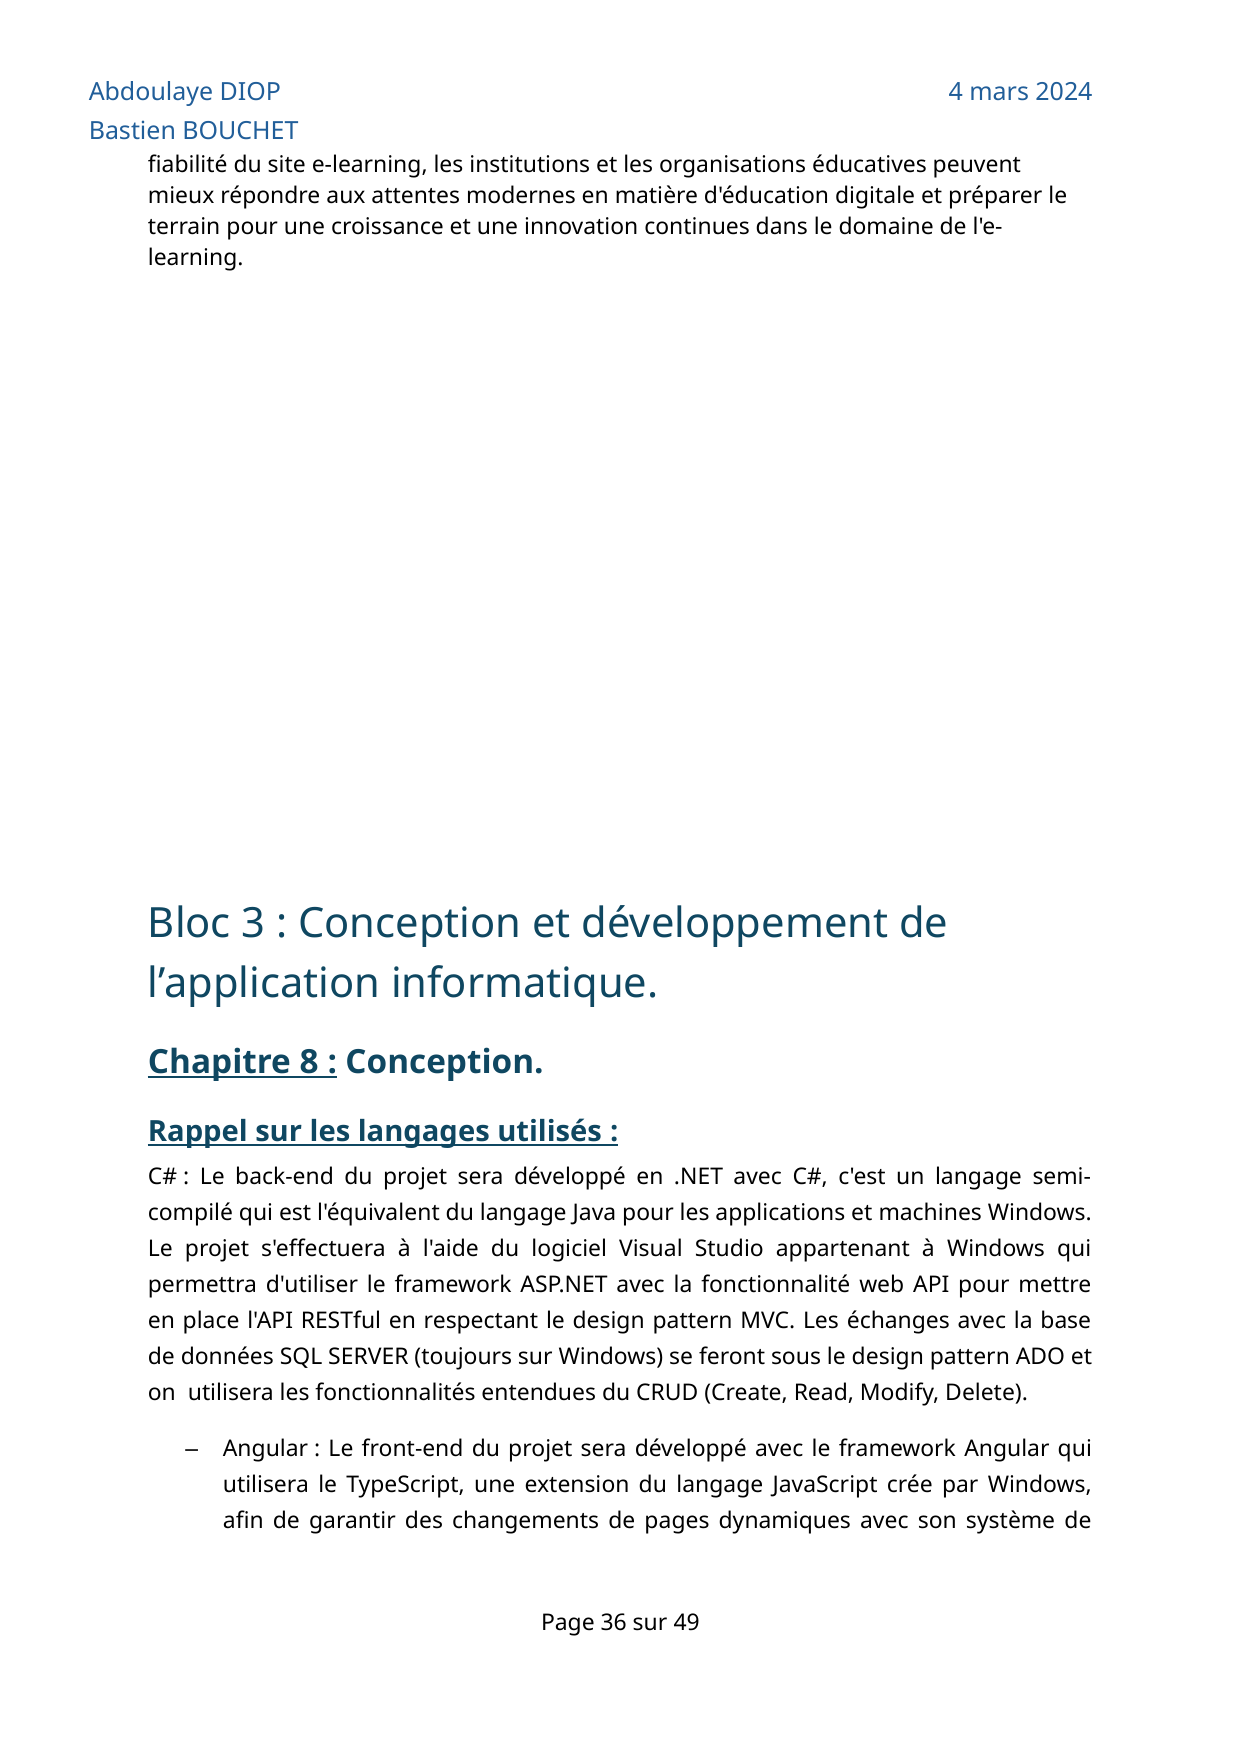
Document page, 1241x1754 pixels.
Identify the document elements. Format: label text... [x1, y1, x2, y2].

subtitle Bloc 3 : Conception et développement de l’application informatique. [148, 893, 1093, 1009]
list Angular : Le front-end du projet sera développé avec le framework Angular qui utilisera le TypeScript, une extension du langage JavaScript crée par Windows, afin de garantir des changements de pages dynamiques avec son système de [185, 1432, 1093, 1536]
text fiabilité du site e-learning, les institutions et les organisations éducatives peuvent mieux répondre aux attentes modernes en matière d'éducation digitale et préparer le terrain pour une croissance et une innovation continues dans le domaine de l'e-learning. [148, 148, 1093, 273]
text C# : Le back-end du projet sera développé en .NET avec C#, c'est un langage semi-compilé qui est l'équivalent du langage Java pour les applications et machines Windows. Le projet s'effectuera à l'aide du logiciel Visual Studio appartenant à Windows qui permettra d'utiliser le framework ASP.NET avec la fonctionnalité web API pour mettre en place l'API RESTful en respectant le design pattern MVC. Les échanges avec la base de données SQL SERVER (toujours sur Windows) se feront sous le design pattern ADO et on utilisera les fonctionnalités entendues du CRUD (Create, Read, Modify, Delete). [148, 1160, 1093, 1407]
subtitle Chapitre 8 : Conception. [148, 1037, 1093, 1083]
subtitle Rappel sur les langages utilisés : [148, 1110, 1093, 1150]
